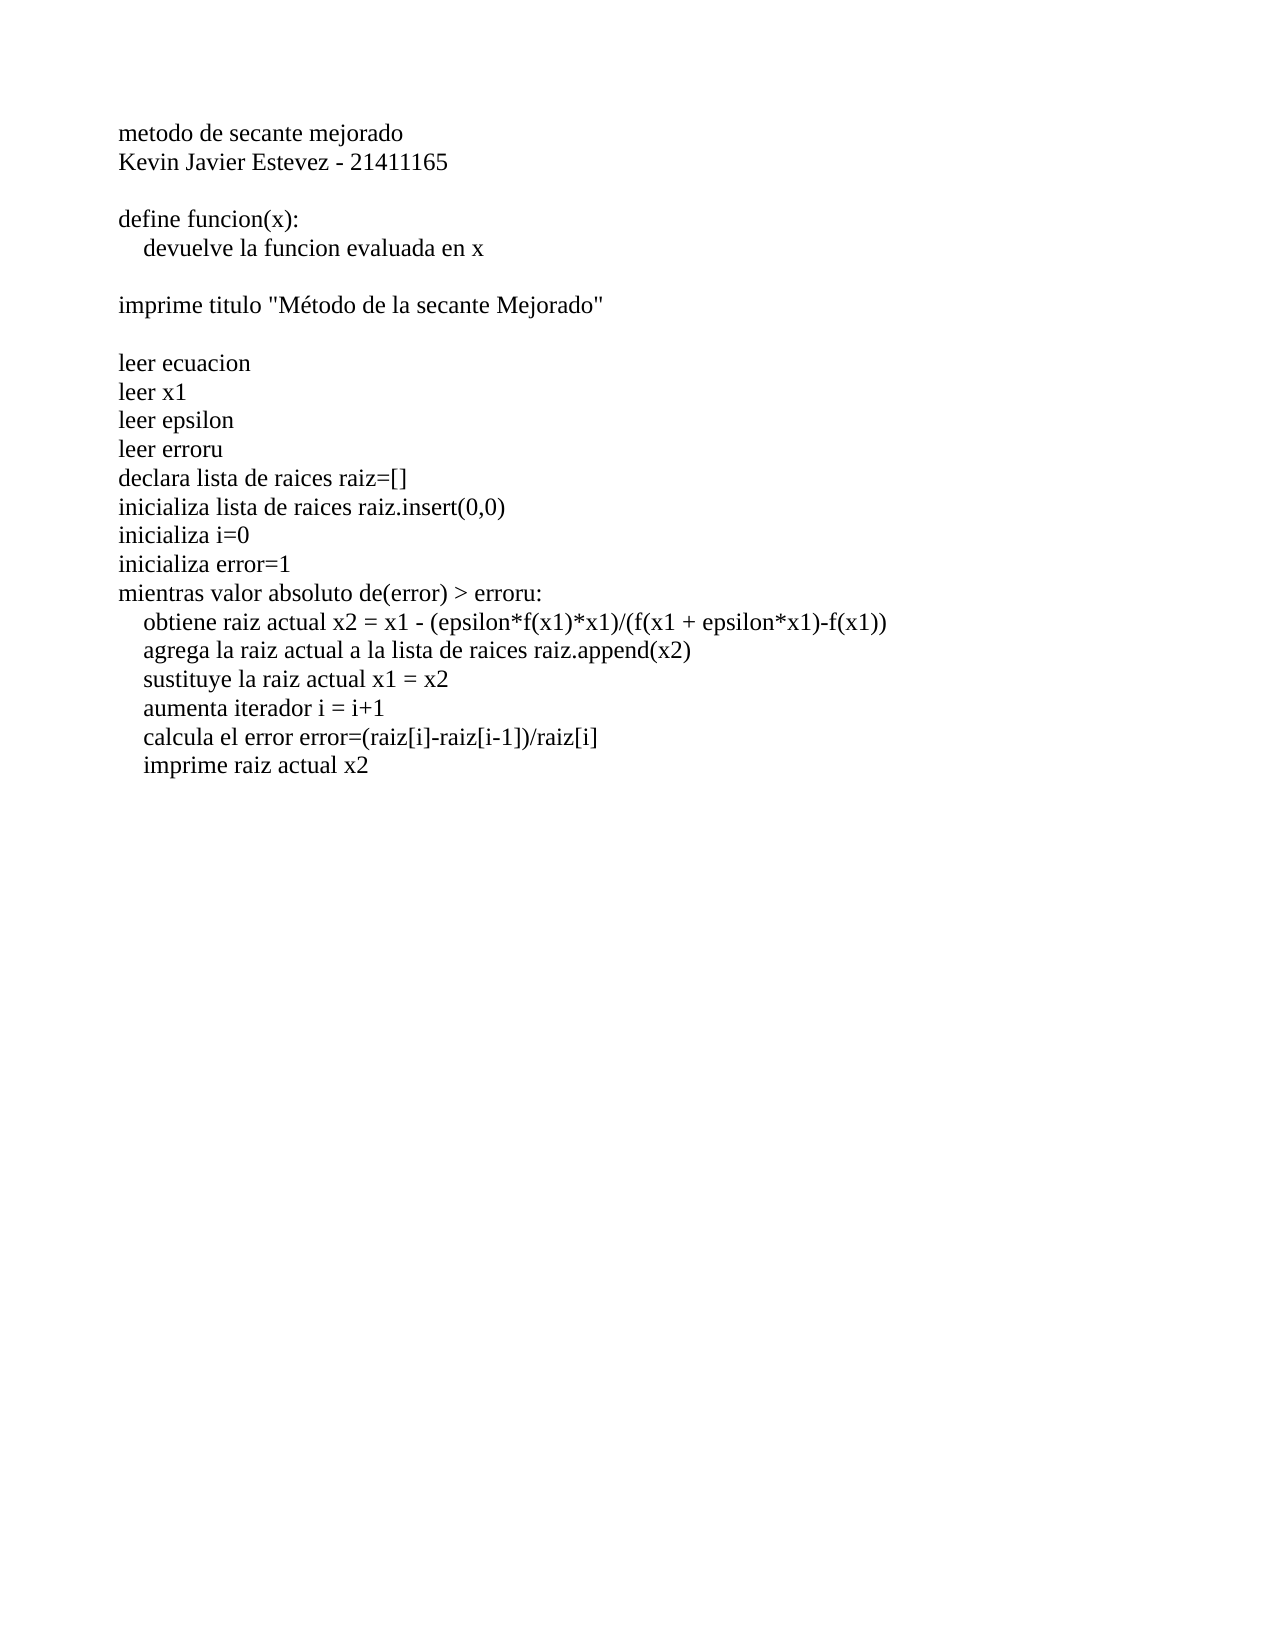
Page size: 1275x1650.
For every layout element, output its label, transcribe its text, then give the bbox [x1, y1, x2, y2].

text imprime titulo "Método de la secante Mejorado" [118, 291, 1157, 319]
text define funcion(x): [118, 204, 1157, 233]
text imprime raiz actual x2 [118, 751, 1157, 779]
text obtiene raiz actual x2 = x1 - (epsilon*f(x1)*x1)/(f(x1 + epsilon*x1)-f(x1)) [118, 607, 1157, 636]
text leer ecuacion [118, 348, 1157, 377]
text agrega la raiz actual a la lista de raices raiz.append(x2) [118, 636, 1157, 664]
text leer x1 [118, 377, 1157, 406]
text Kevin Javier Estevez - 21411165 [118, 147, 1157, 176]
text mientras valor absoluto de(error) > erroru: [118, 578, 1157, 607]
text leer epsilon [118, 406, 1157, 434]
text aumenta iterador i = i+1 [118, 693, 1157, 722]
text inicializa i=0 [118, 521, 1157, 549]
text sustituye la raiz actual x1 = x2 [118, 664, 1157, 693]
text declara lista de raices raiz=[] [118, 463, 1157, 492]
text metodo de secante mejorado [118, 118, 1157, 147]
text devuelve la funcion evaluada en x [118, 233, 1157, 262]
text inicializa lista de raices raiz.insert(0,0) [118, 492, 1157, 521]
text leer erroru [118, 434, 1157, 463]
text calcula el error error=(raiz[i]-raiz[i-1])/raiz[i] [118, 722, 1157, 751]
text inicializa error=1 [118, 549, 1157, 578]
